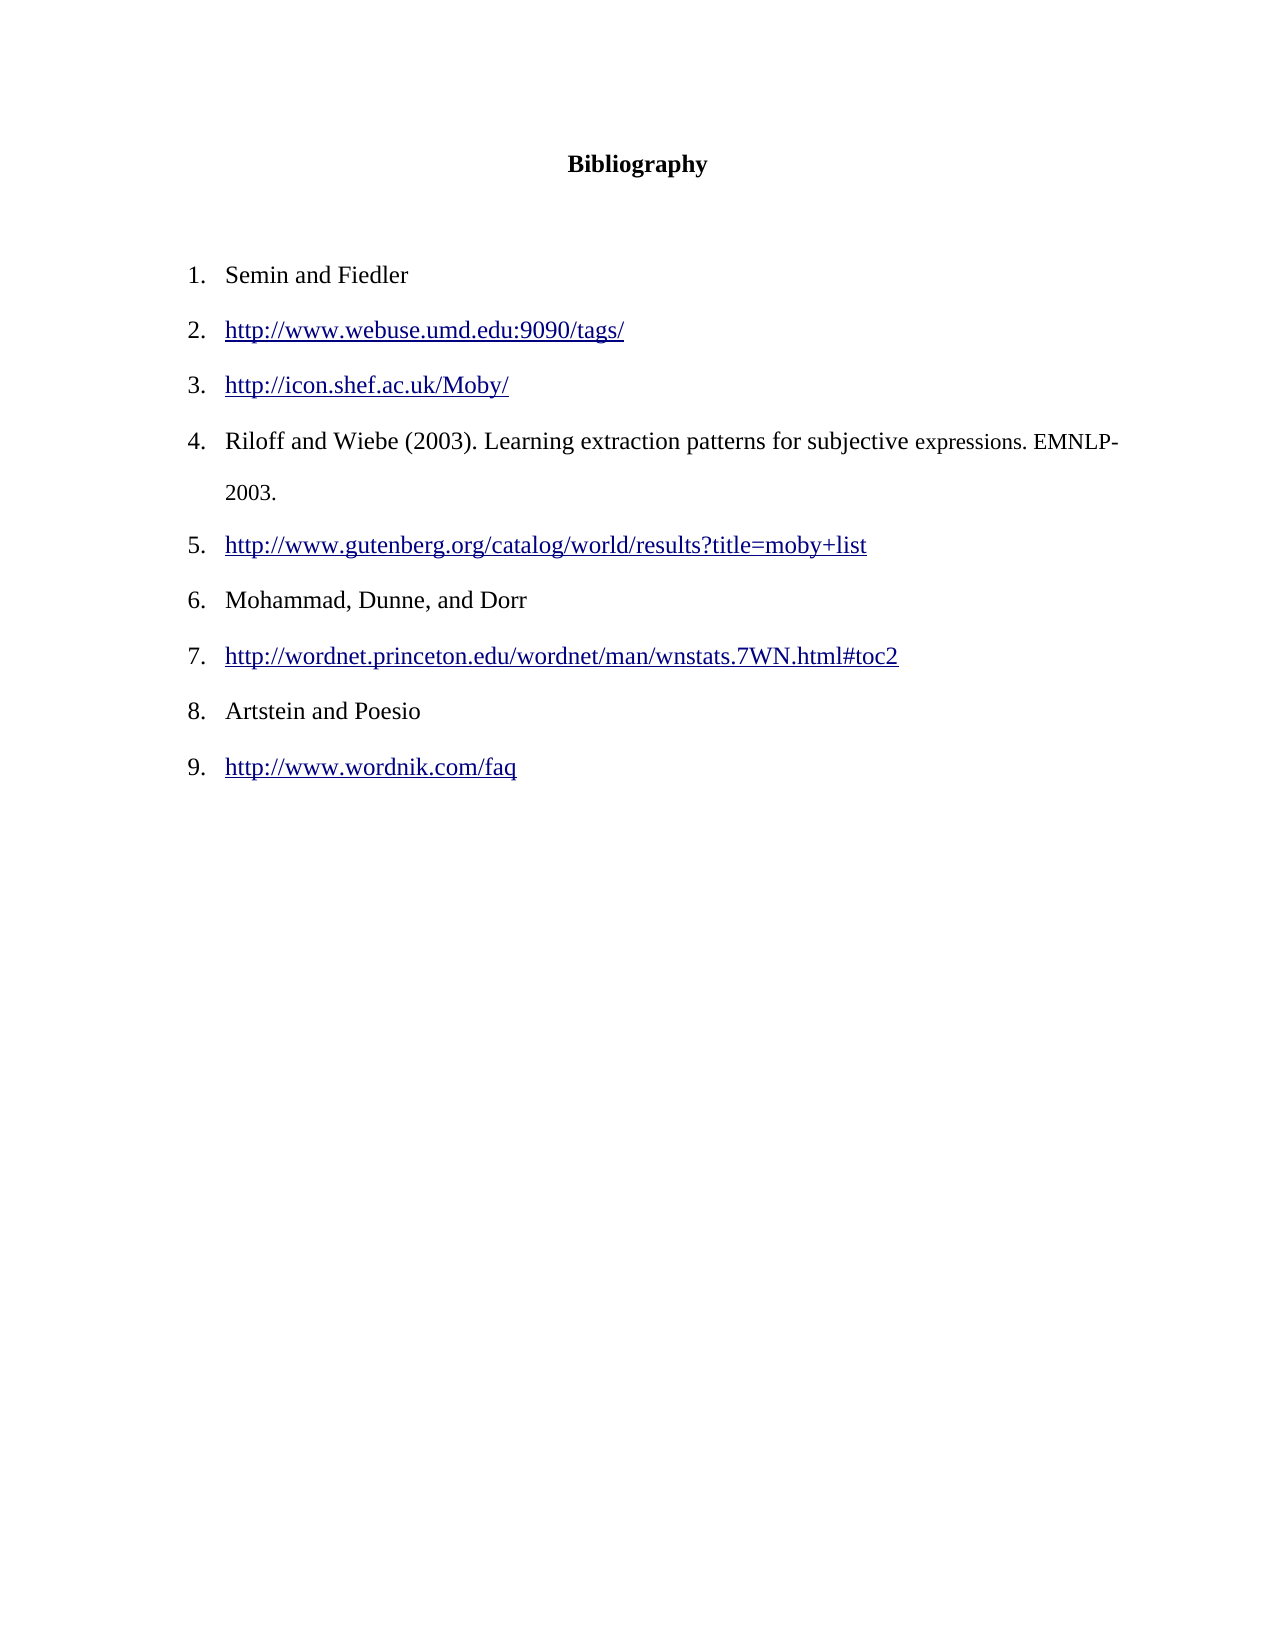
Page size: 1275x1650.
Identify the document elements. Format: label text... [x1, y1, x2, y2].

list http://icon.shef.ac.uk/Moby/ [187, 372, 1125, 399]
text Bibliography [150, 150, 1125, 178]
list http://www.gutenberg.org/catalog/world/results?title=moby+list [187, 531, 1125, 559]
list http://wordnet.princeton.edu/wordnet/man/wnstats.7WN.html#toc2 [187, 642, 1125, 669]
list http://www.webuse.umd.edu:9090/tags/ [187, 316, 1125, 344]
list Semin and Fiedler [187, 261, 1125, 288]
list Riloff and Wiebe (2003). Learning extraction patterns for subjective expressions. EMNLP-2003. [187, 427, 1125, 506]
list http://www.wordnik.com/faq [187, 753, 1125, 780]
list Mohammad, Dunne, and Dorr [187, 586, 1125, 614]
list Artstein and Poesio [187, 697, 1125, 725]
